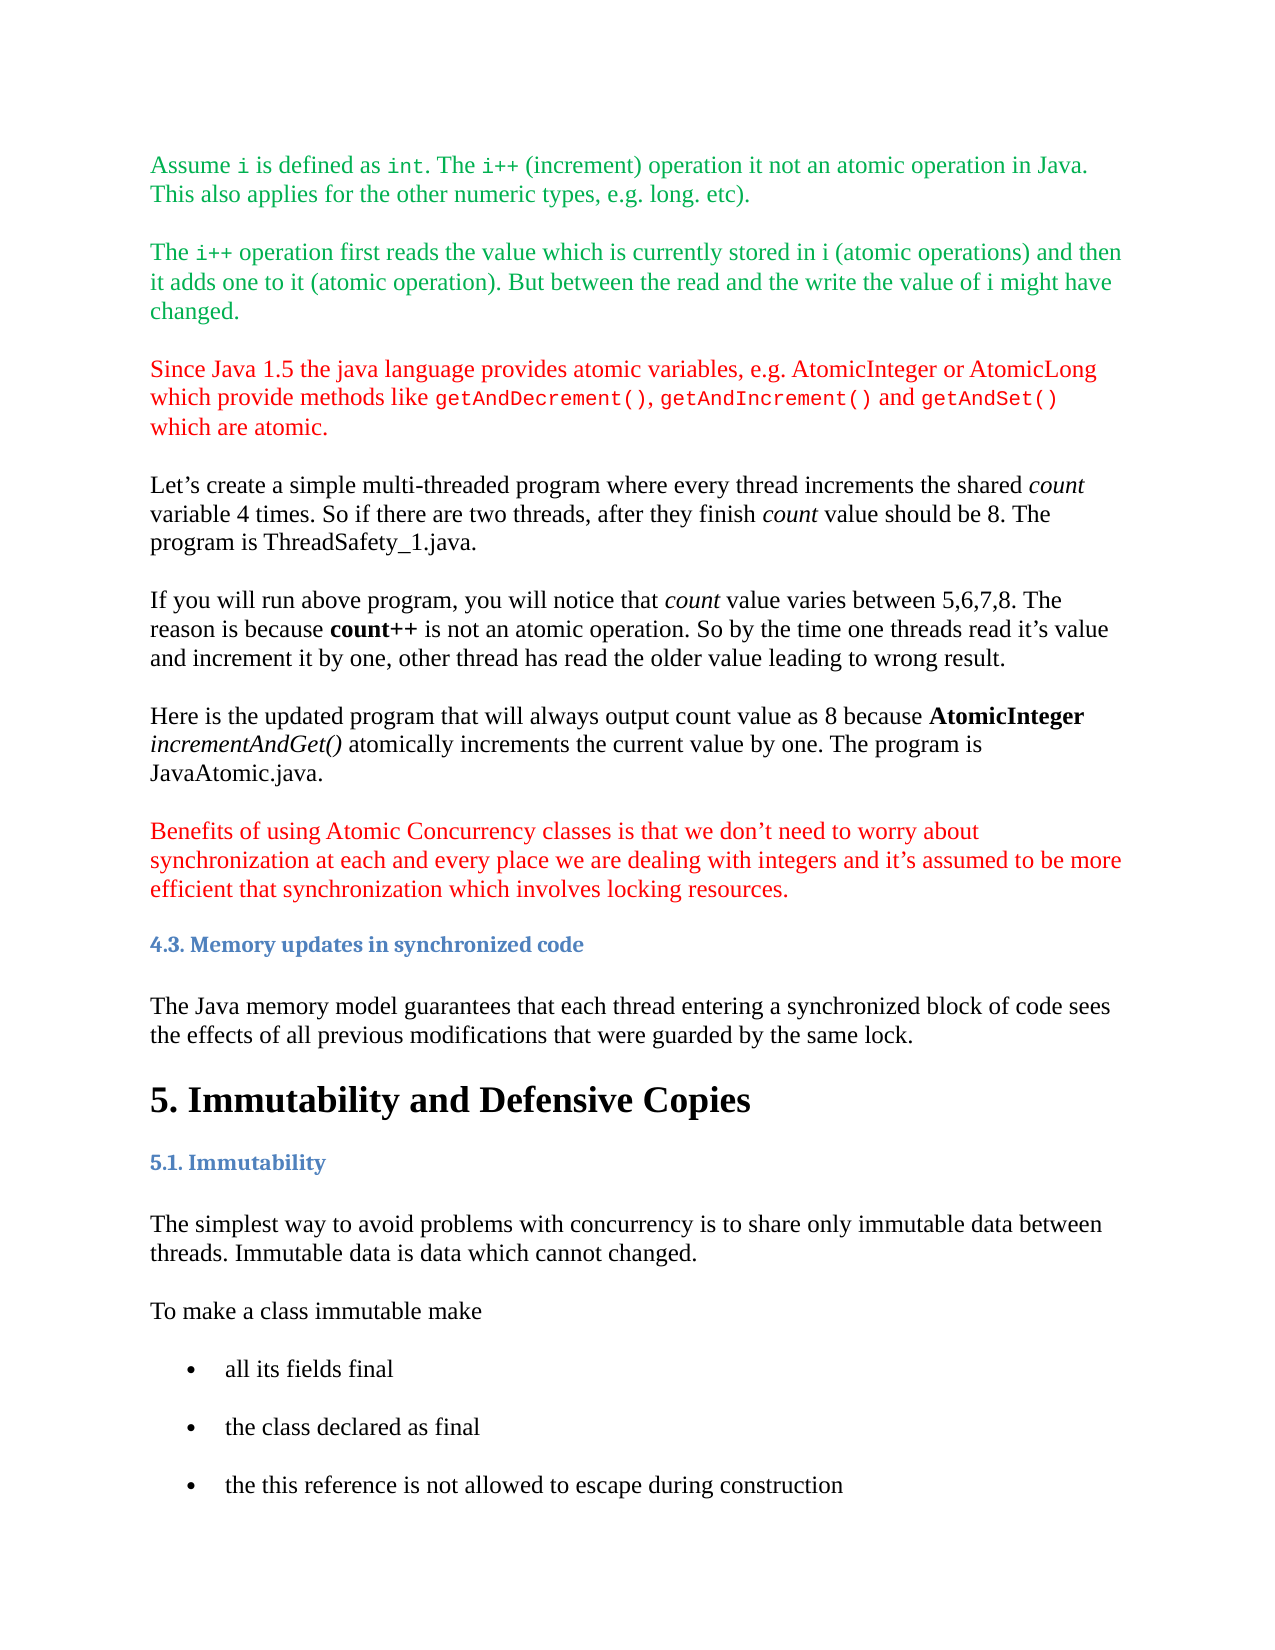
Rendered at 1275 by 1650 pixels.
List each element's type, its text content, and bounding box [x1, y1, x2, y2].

text Let’s create a simple multi-threaded program where every thread increments the shared count variable 4 times. So if there are two threads, after they finish count value should be 8. The program is ThreadSafety_1.java. [150, 470, 1125, 556]
subtitle 5.1. Immutability [150, 1150, 1125, 1176]
text The Java memory model guarantees that each thread entering a synchronized block of code sees the effects of all previous modifications that were guarded by the same lock. [150, 991, 1125, 1048]
list the class declared as final [187, 1412, 1125, 1441]
text Assume i is defined as int. The i++ (increment) operation it not an atomic operation in Java. This also applies for the other numeric types, e.g. long. etc). [150, 150, 1125, 208]
text The simplest way to avoid problems with concurrency is to share only immutable data between threads. Immutable data is data which cannot changed. [150, 1209, 1125, 1267]
list the this reference is not allowed to escape during construction [187, 1470, 1125, 1498]
text Benefits of using Atomic Concurrency classes is that we don’t need to worry about synchronization at each and every place we are dealing with integers and it’s assumed to be more efficient that synchronization which involves locking resources. [150, 816, 1125, 902]
text To make a class immutable make [150, 1296, 1125, 1325]
text The i++ operation first reads the value which is currently stored in i (atomic operations) and then it adds one to it (atomic operation). But between the read and the write the value of i might have changed. [150, 237, 1125, 324]
text If you will run above program, you will notice that count value varies between 5,6,7,8. The reason is because count++ is not an atomic operation. So by the time one threads read it’s value and increment it by one, other thread has read the older value leading to wrong result. [150, 585, 1125, 672]
subtitle 4.3. Memory updates in synchronized code [150, 932, 1125, 958]
text Here is the updated program that will always output count value as 8 because AtomicInteger incrementAndGet() atomically increments the current value by one. The program is JavaAtomic.java. [150, 701, 1125, 787]
text Since Java 1.5 the java language provides atomic variables, e.g. AtomicInteger or AtomicLong which provide methods like getAndDecrement(), getAndIncrement() and getAndSet() which are atomic. [150, 354, 1125, 441]
subtitle 5. Immutability and Defensive Copies [150, 1078, 1125, 1121]
list all its fields final [187, 1354, 1125, 1383]
